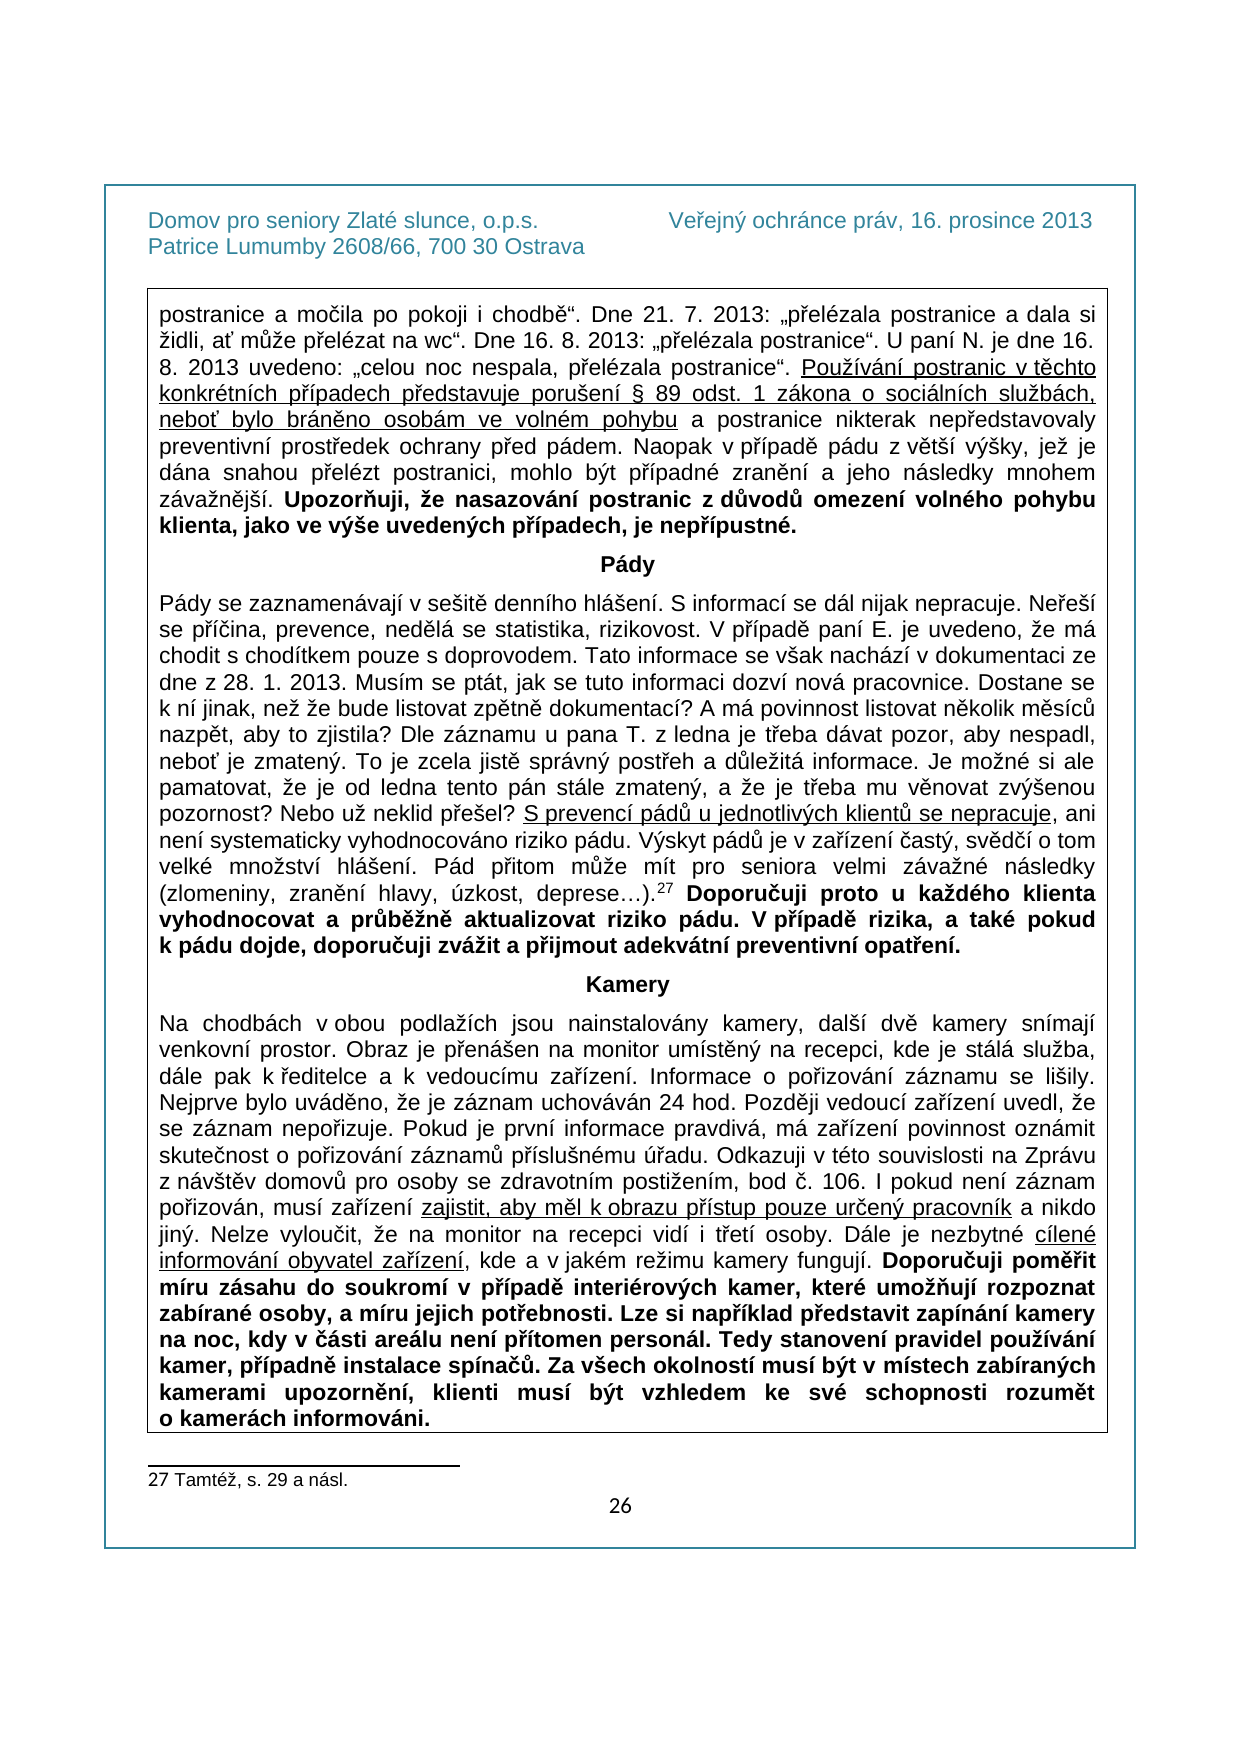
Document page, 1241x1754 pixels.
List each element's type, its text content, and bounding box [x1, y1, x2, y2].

table_cell postranice a močila po pokoji i chodbě“. Dne 21. 7. 2013: „přelézala postranice a dala si židli, ať může přelézat na wc“. Dne 16. 8. 2013: „přelézala postranice“. U paní N. je dne 16. 8. 2013 uvedeno: „celou noc nespala, přelézala postranice“. Používání postranic v těchto konkrétních případech představuje porušení § 89 odst. 1 zákona o sociálních službách, neboť bylo bráněno osobám ve volném pohybu a postranice nikterak nepředstavovaly preventivní prostředek ochrany před pádem. Naopak v případě pádu z větší výšky, jež je dána snahou přelézt postranici, mohlo být případné zranění a jeho následky mnohem závažnější. Upozorňuji, že nasazování postranic z důvodů omezení volného pohybu klienta, jako ve výše uvedených případech, je nepřípustné. Pády Pády se zaznamenávají v sešitě denního hlášení. S informací se dál nijak nepracuje. Neřeší se příčina, prevence, nedělá se statistika, rizikovost. V případě paní E. je uvedeno, že má chodit s chodítkem pouze s doprovodem. Tato informace se však nachází v dokumentaci ze dne z 28. 1. 2013. Musím se ptát, jak se tuto informaci dozví nová pracovnice. Dostane se k ní jinak, než že bude listovat zpětně dokumentací? A má povinnost listovat několik měsíců nazpět, aby to zjistila? Dle záznamu u pana T. z ledna je třeba dávat pozor, aby nespadl, neboť je zmatený. To je zcela jistě správný postřeh a důležitá informace. Je možné si ale pamatovat, že je od ledna tento pán stále zmatený, a že je třeba mu věnovat zvýšenou pozornost? Nebo už neklid přešel? S prevencí pádů u jednotlivých klientů se nepracuje, ani není systematicky vyhodnocováno riziko pádu. Výskyt pádů je v zařízení častý, svědčí o tom velké množství hlášení. Pád přitom může mít pro seniora velmi závažné následky (zlomeniny, zranění hlavy, úzkost, deprese…). Doporučuji proto u každého klienta vyhodnocovat a průběžně aktualizovat riziko pádu. V případě rizika, a také pokud k pádu dojde, doporučuji zvážit a přijmout adekvátní preventivní opatření. Kamery Na chodbách v obou podlažích jsou nainstalovány kamery, další dvě kamery snímají venkovní prostor. Obraz je přenášen na monitor umístěný na recepci, kde je stálá služba, dále pak k ředitelce a k vedoucímu zařízení. Informace o pořizování záznamu se lišily. Nejprve bylo uváděno, že je záznam uchováván 24 hod. Později vedoucí zařízení uvedl, že se záznam nepořizuje. Pokud je první informace pravdivá, má zařízení povinnost oznámit skutečnost o pořizování záznamů příslušnému úřadu. Odkazuji v této souvislosti na Zprávu z návštěv domovů pro osoby se zdravotním postižením, bod č. 106. I pokud není záznam pořizován, musí zařízení zajistit, aby měl k obrazu přístup pouze určený pracovník a nikdo jiný. Nelze vyloučit, že na monitor na recepci vidí i třetí osoby. Dále je nezbytné cílené informování obyvatel zařízení, kde a v jakém režimu kamery fungují. Doporučuji poměřit míru zásahu do soukromí v případě interiérových kamer, které umožňují rozpoznat zabírané osoby, a míru jejich potřebnosti. Lze si například představit zapínání kamery na noc, kdy v části areálu není přítomen personál. Tedy stanovení pravidel používání kamer, případně instalace spínačů. Za všech okolností musí být v místech zabíraných kamerami upozornění, klienti musí být vzhledem ke své schopnosti rozumět o kamerách informováni. [148, 289, 1107, 1432]
